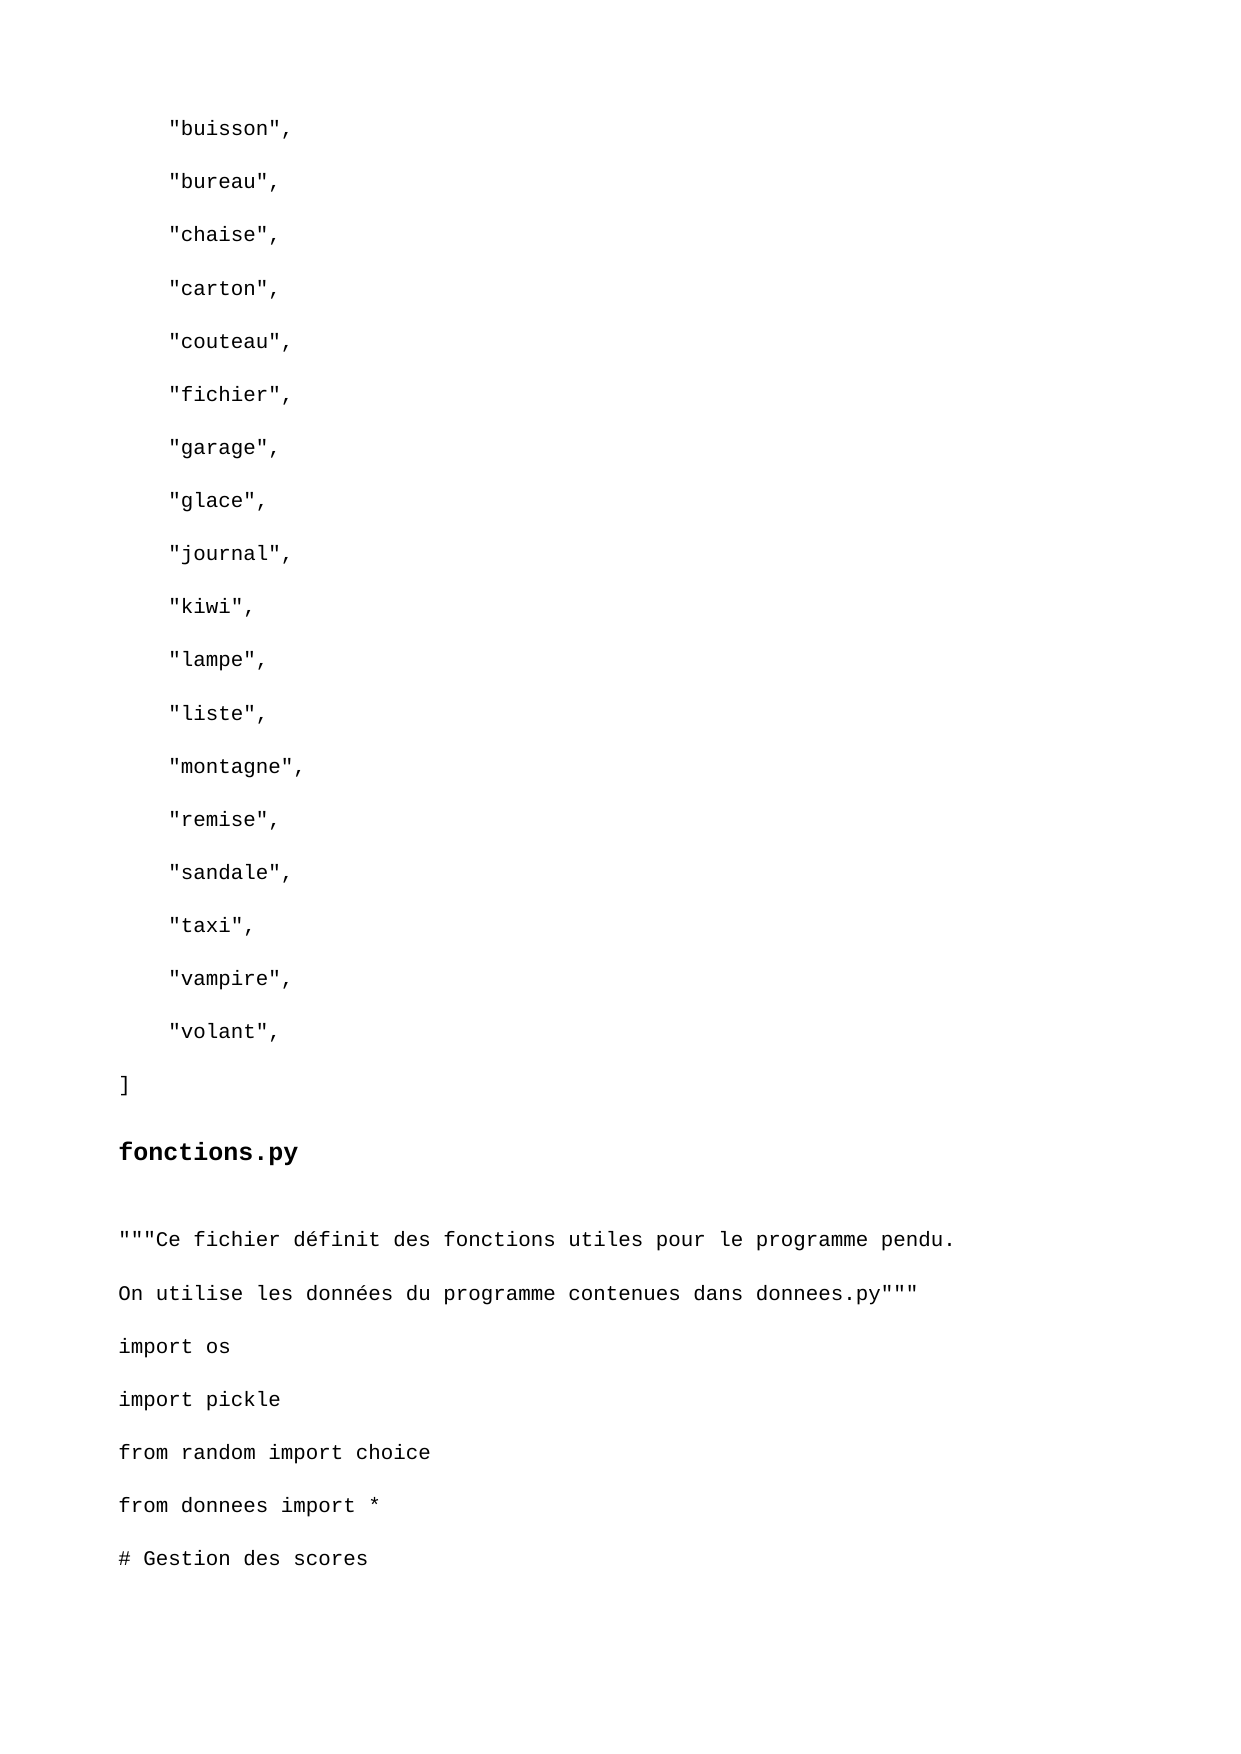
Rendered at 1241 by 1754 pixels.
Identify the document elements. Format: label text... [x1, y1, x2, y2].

text """Ce fichier définit des fonctions utiles pour le programme pendu. [118, 1229, 1122, 1253]
subtitle fonctions.py [118, 1140, 1122, 1168]
text "sandale", [118, 862, 1122, 886]
text "volant", [118, 1021, 1122, 1045]
text "montagne", [118, 756, 1122, 779]
text "chaise", [118, 224, 1122, 248]
text "garage", [118, 437, 1122, 461]
text "liste", [118, 702, 1122, 726]
text from random import choice [118, 1442, 1122, 1466]
text # Gestion des scores [118, 1548, 1122, 1572]
text from donnees import * [118, 1495, 1122, 1519]
text "carton", [118, 277, 1122, 301]
text "journal", [118, 543, 1122, 567]
text "vampire", [118, 968, 1122, 992]
text ] [118, 1074, 1122, 1098]
text On utilise les données du programme contenues dans donnees.py""" [118, 1283, 1122, 1306]
text import pickle [118, 1389, 1122, 1412]
text "lampe", [118, 649, 1122, 673]
text "glace", [118, 490, 1122, 514]
text "fichier", [118, 384, 1122, 407]
text import os [118, 1336, 1122, 1359]
text "taxi", [118, 915, 1122, 939]
text "kiwi", [118, 596, 1122, 620]
text "couteau", [118, 331, 1122, 354]
text "bureau", [118, 171, 1122, 195]
text "buisson", [118, 118, 1122, 142]
text "remise", [118, 809, 1122, 832]
